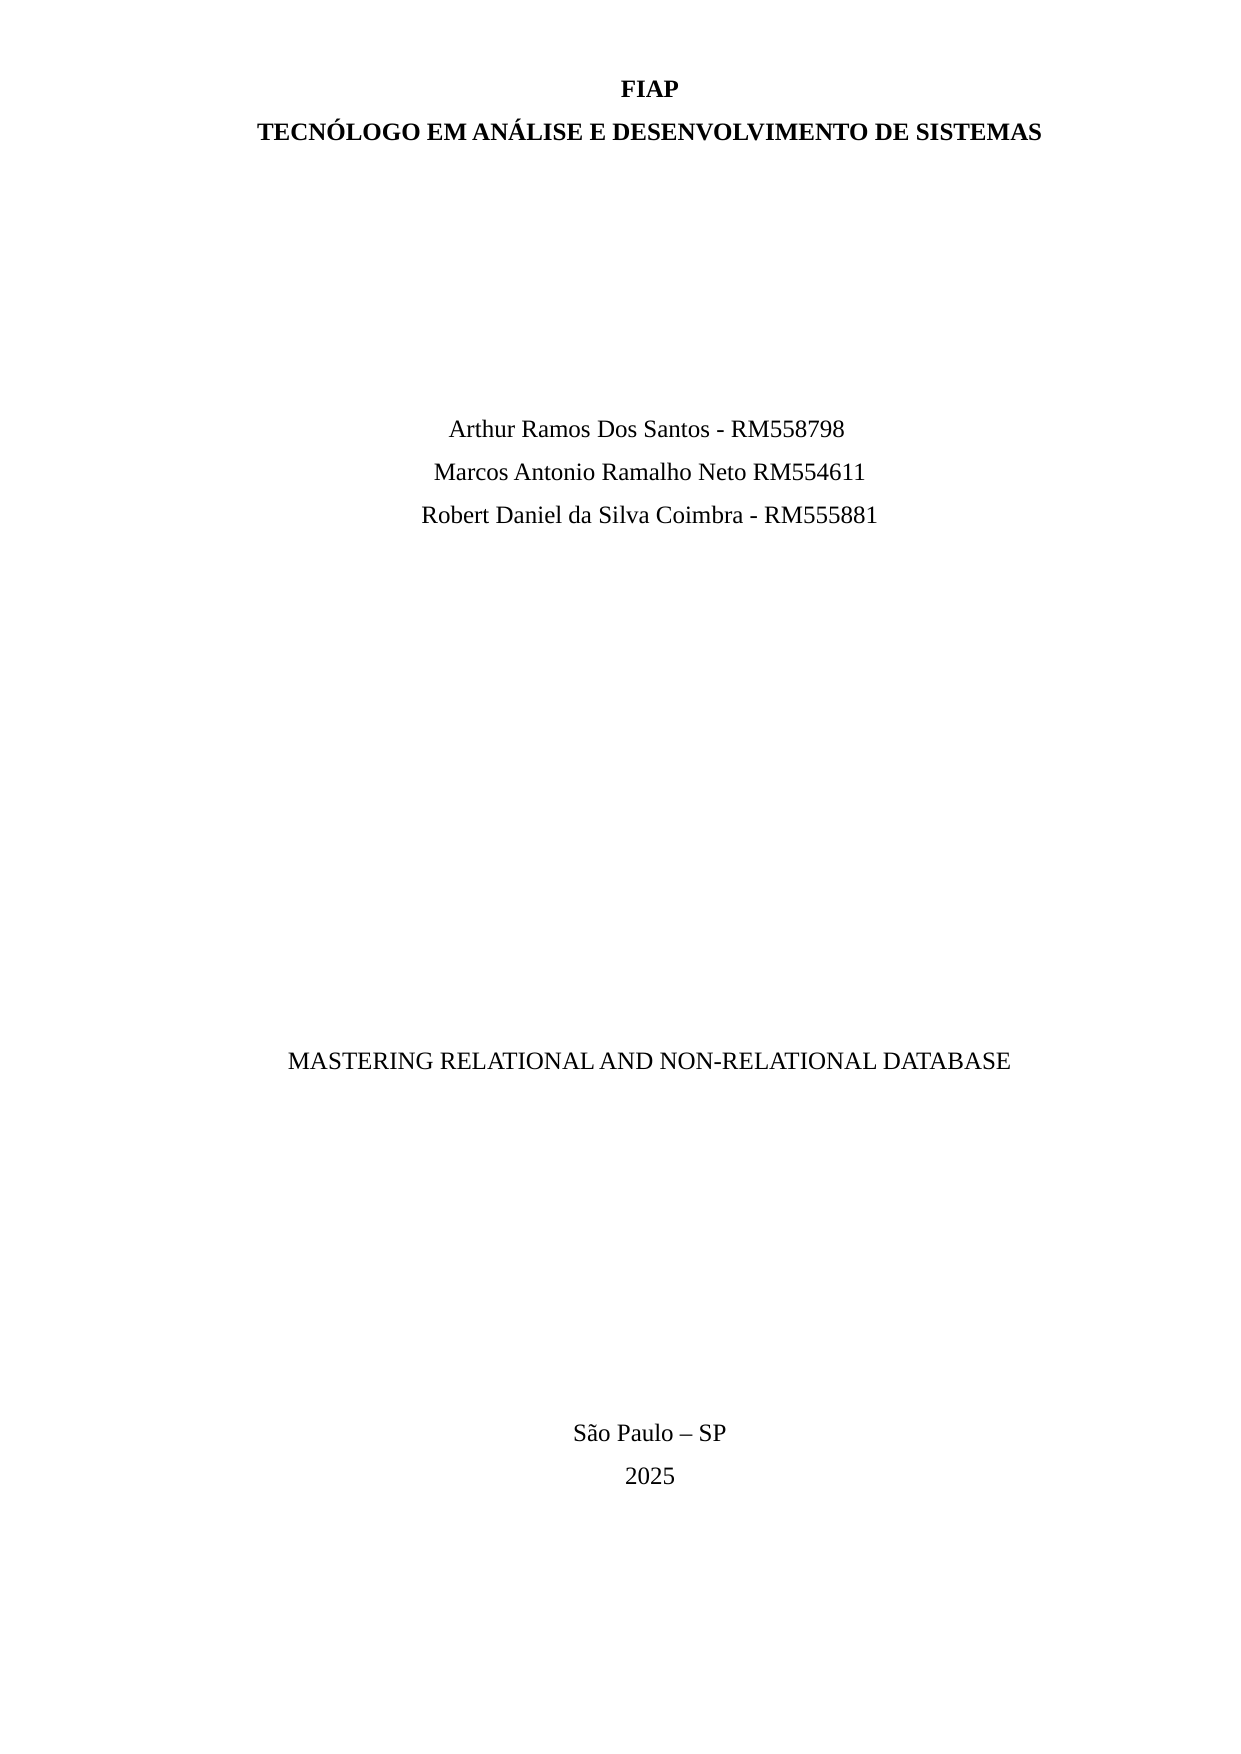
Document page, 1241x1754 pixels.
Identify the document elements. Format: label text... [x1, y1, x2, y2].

text Arthur Ramos Dos Santos - RM558798 Marcos Antonio Ramalho Neto RM554611 Robert Daniel da Silva Coimbra - RM555881 [177, 414, 1122, 529]
text MASTERING RELATIONAL AND NON-RELATIONAL DATABASE [177, 1046, 1122, 1075]
text São Paulo – SP 2025 [177, 1418, 1122, 1490]
text FIAP TECNÓLOGO EM ANÁLISE E DESENVOLVIMENTO DE SISTEMAS [177, 74, 1122, 146]
